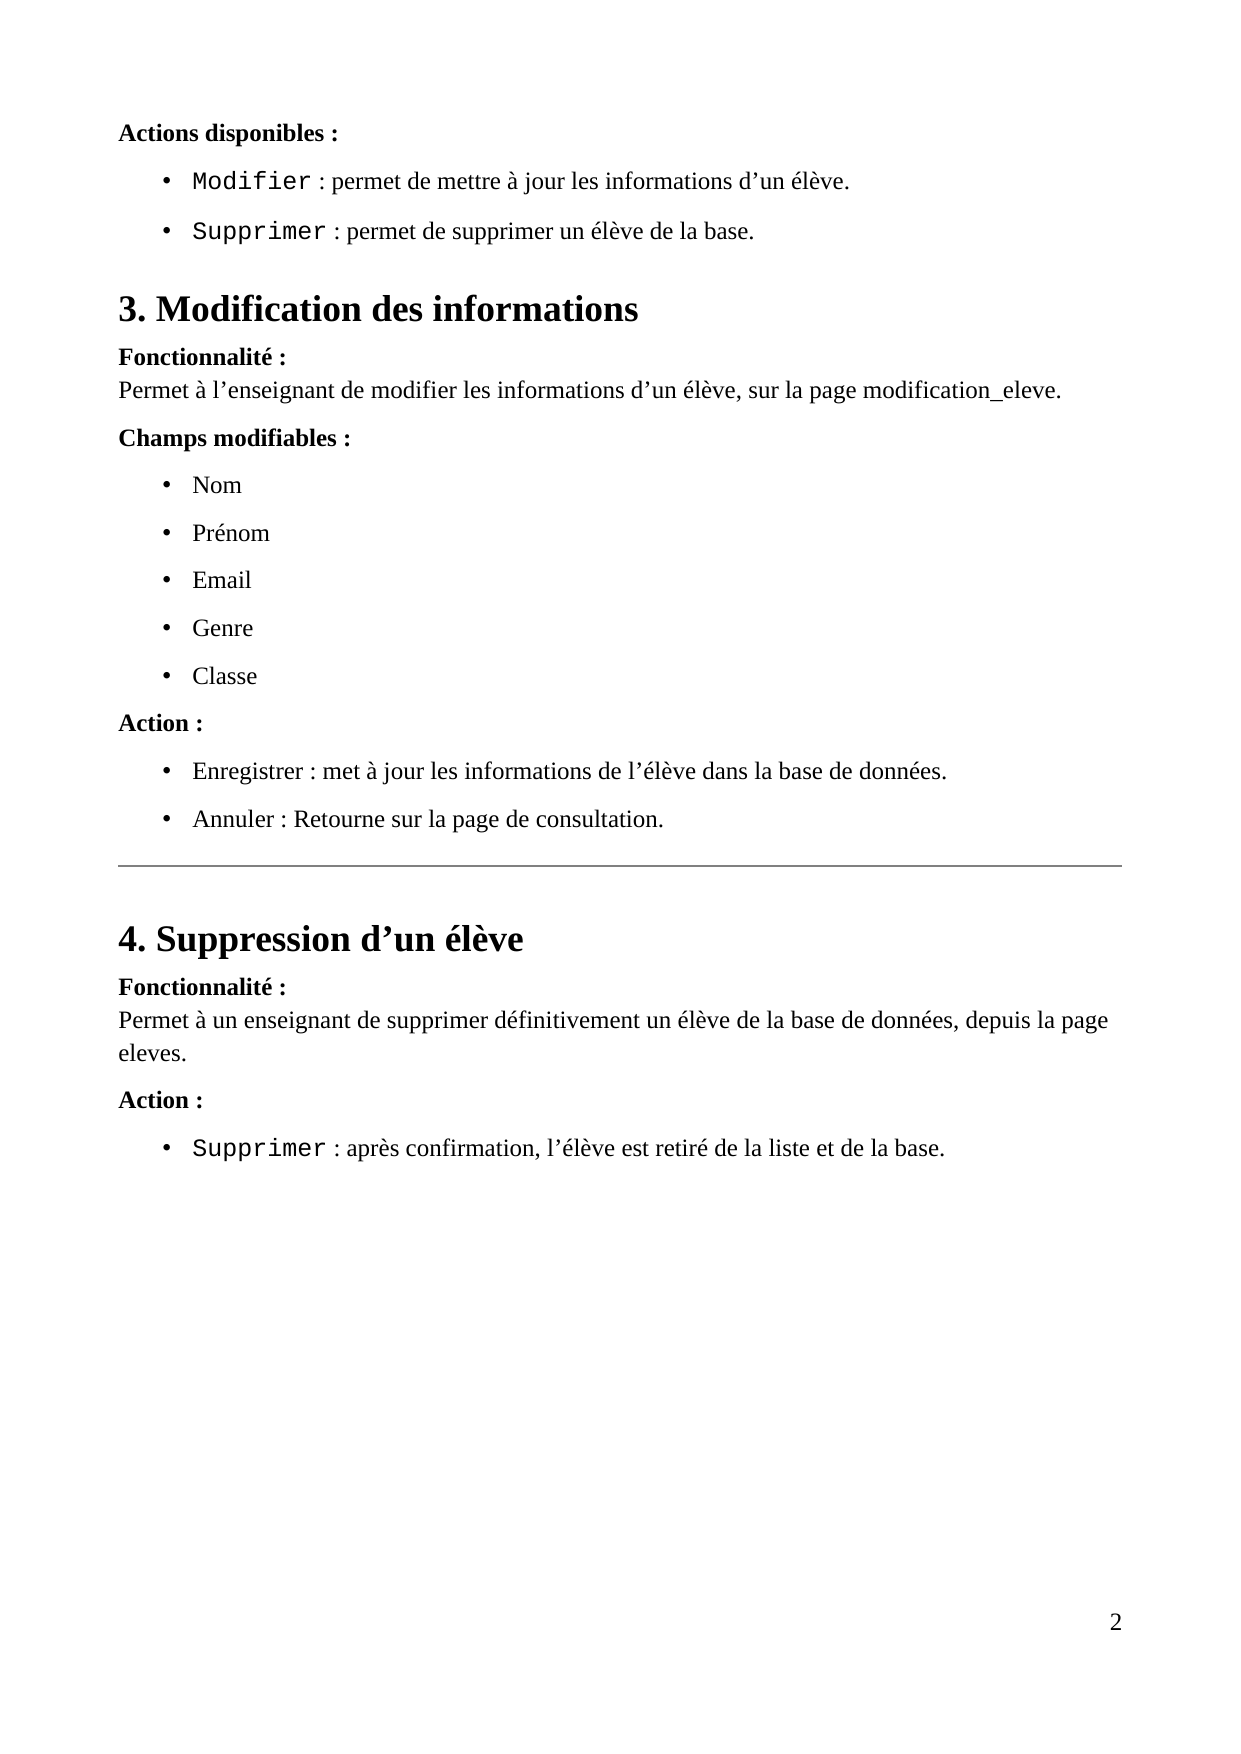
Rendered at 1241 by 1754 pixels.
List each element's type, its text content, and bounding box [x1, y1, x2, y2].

text Action : [118, 1086, 1122, 1114]
text Actions disponibles : [118, 118, 1122, 147]
text Action : [118, 708, 1122, 737]
text Champs modifiables : [118, 423, 1122, 452]
list Classe [162, 661, 1122, 689]
text Fonctionnalité : Permet à un enseignant de supprimer définitivement un élève de la base de données, depuis la page eleves. [118, 972, 1122, 1067]
list Genre [162, 613, 1122, 642]
list Prénom [162, 518, 1122, 547]
subtitle 4. Suppression d’un élève [118, 916, 1122, 959]
list Annuler : Retourne sur la page de consultation. [162, 804, 1122, 832]
list Nom [162, 470, 1122, 499]
list Supprimer : après confirmation, l’élève est retiré de la liste et de la base. [162, 1133, 1122, 1164]
list Supprimer : permet de supprimer un élève de la base. [162, 216, 1122, 247]
list Email [162, 566, 1122, 594]
list Enregistrer : met à jour les informations de l’élève dans la base de données. [162, 756, 1122, 785]
list Modifier : permet de mettre à jour les informations d’un élève. [162, 166, 1122, 197]
text Fonctionnalité : Permet à l’enseignant de modifier les informations d’un élève, sur la page modification_eleve. [118, 342, 1122, 404]
subtitle 3. Modification des informations [118, 287, 1122, 330]
